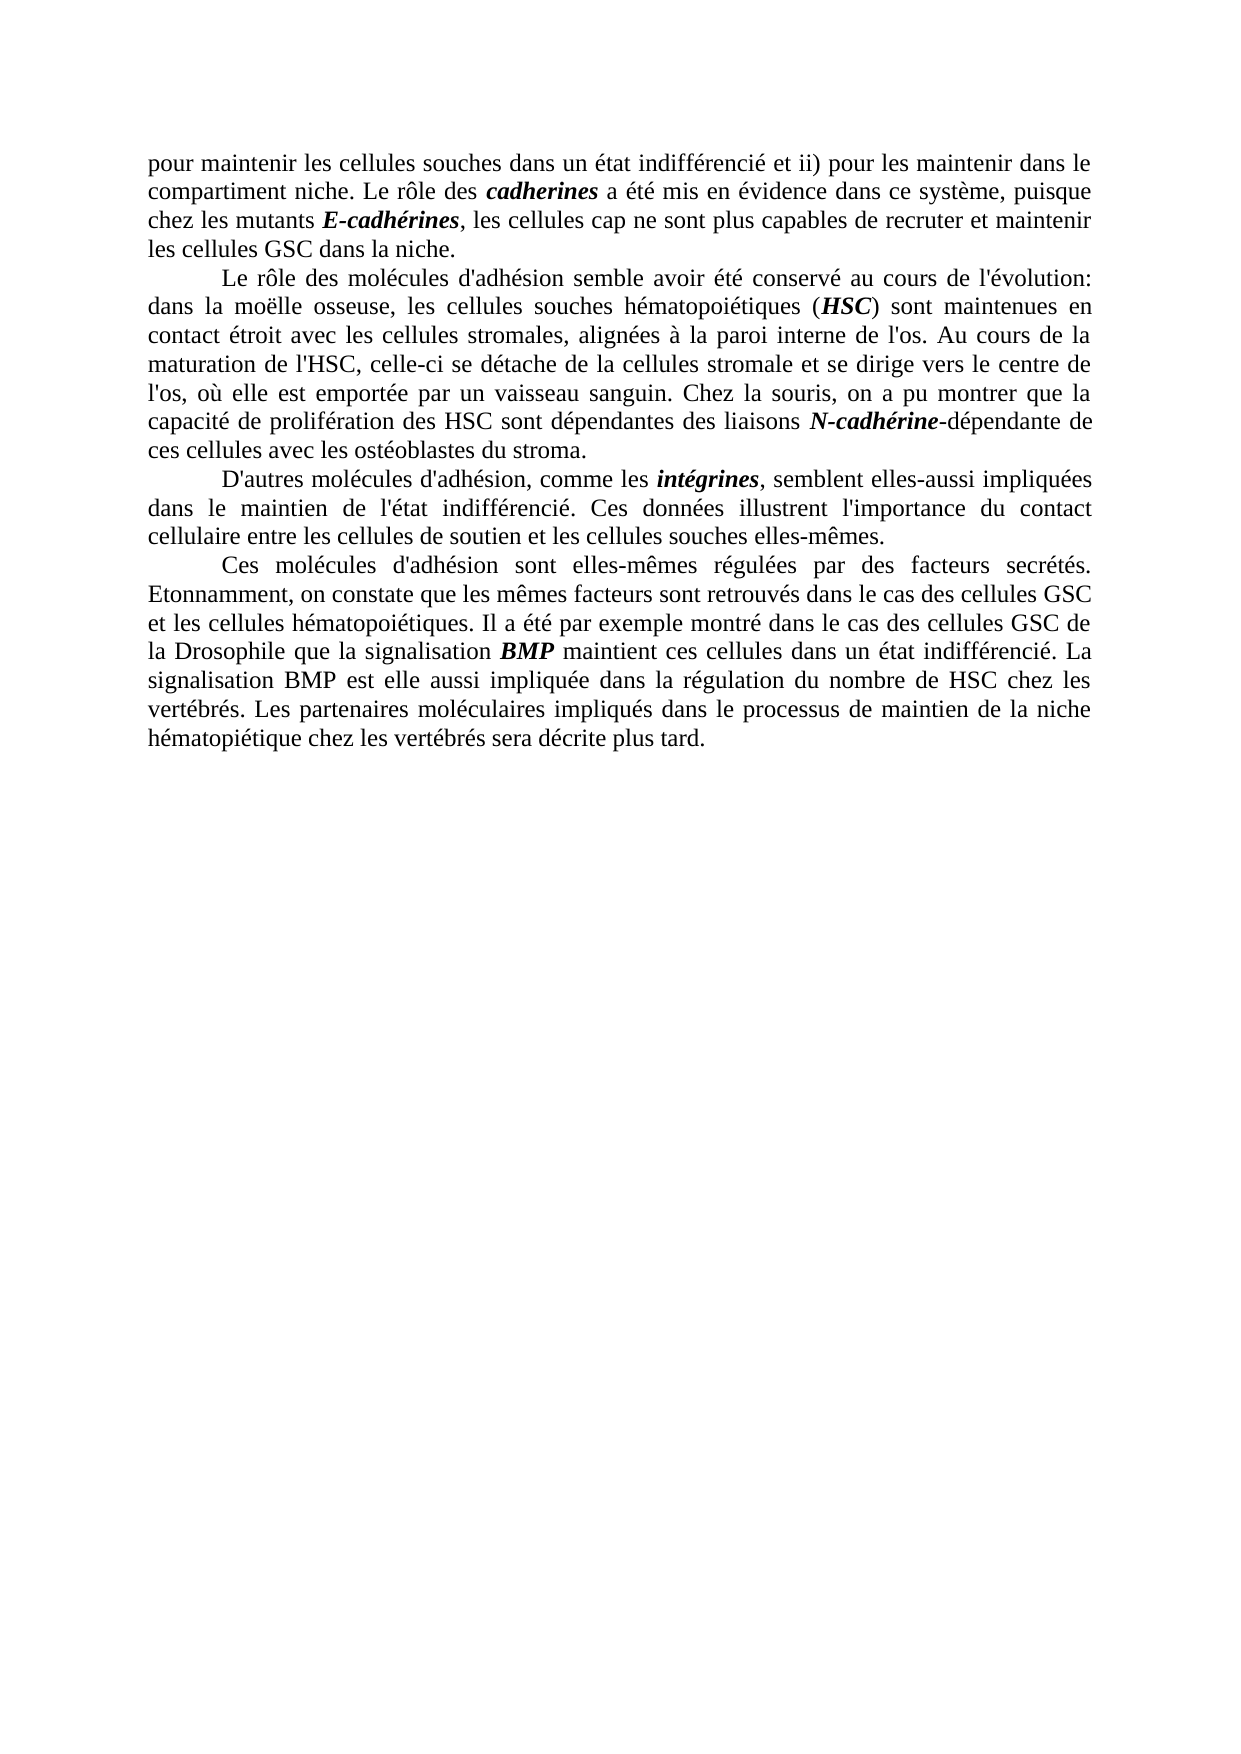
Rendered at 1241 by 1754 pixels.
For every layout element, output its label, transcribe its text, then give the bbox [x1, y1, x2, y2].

text D'autres molécules d'adhésion, comme les intégrines, semblent elles-aussi impliquées dans le maintien de l'état indifférencié. Ces données illustrent l'importance du contact cellulaire entre les cellules de soutien et les cellules souches elles-mêmes. [148, 464, 1093, 550]
text Ces molécules d'adhésion sont elles-mêmes régulées par des facteurs secrétés. Etonnamment, on constate que les mêmes facteurs sont retrouvés dans le cas des cellules GSC et les cellules hématopoiétiques. Il a été par exemple montré dans le cas des cellules GSC de la Drosophile que la signalisation BMP maintient ces cellules dans un état indifférencié. La signalisation BMP est elle aussi impliquée dans la régulation du nombre de HSC chez les vertébrés. Les partenaires moléculaires impliqués dans le processus de maintien de la niche hématopiétique chez les vertébrés sera décrite plus tard. [148, 550, 1093, 751]
text Le rôle des molécules d'adhésion semble avoir été conservé au cours de l'évolution: dans la moëlle osseuse, les cellules souches hématopoiétiques (HSC) sont maintenues en contact étroit avec les cellules stromales, alignées à la paroi interne de l'os. Au cours de la maturation de l'HSC, celle-ci se détache de la cellules stromale et se dirige vers le centre de l'os, où elle est emportée par un vaisseau sanguin. Chez la souris, on a pu montrer que la capacité de prolifération des HSC sont dépendantes des liaisons N-cadhérine-dépendante de ces cellules avec les ostéoblastes du stroma. [148, 263, 1093, 464]
text pour maintenir les cellules souches dans un état indifférencié et ii) pour les maintenir dans le compartiment niche. Le rôle des cadherines a été mis en évidence dans ce système, puisque chez les mutants E-cadhérines, les cellules cap ne sont plus capables de recruter et maintenir les cellules GSC dans la niche. [148, 148, 1093, 263]
